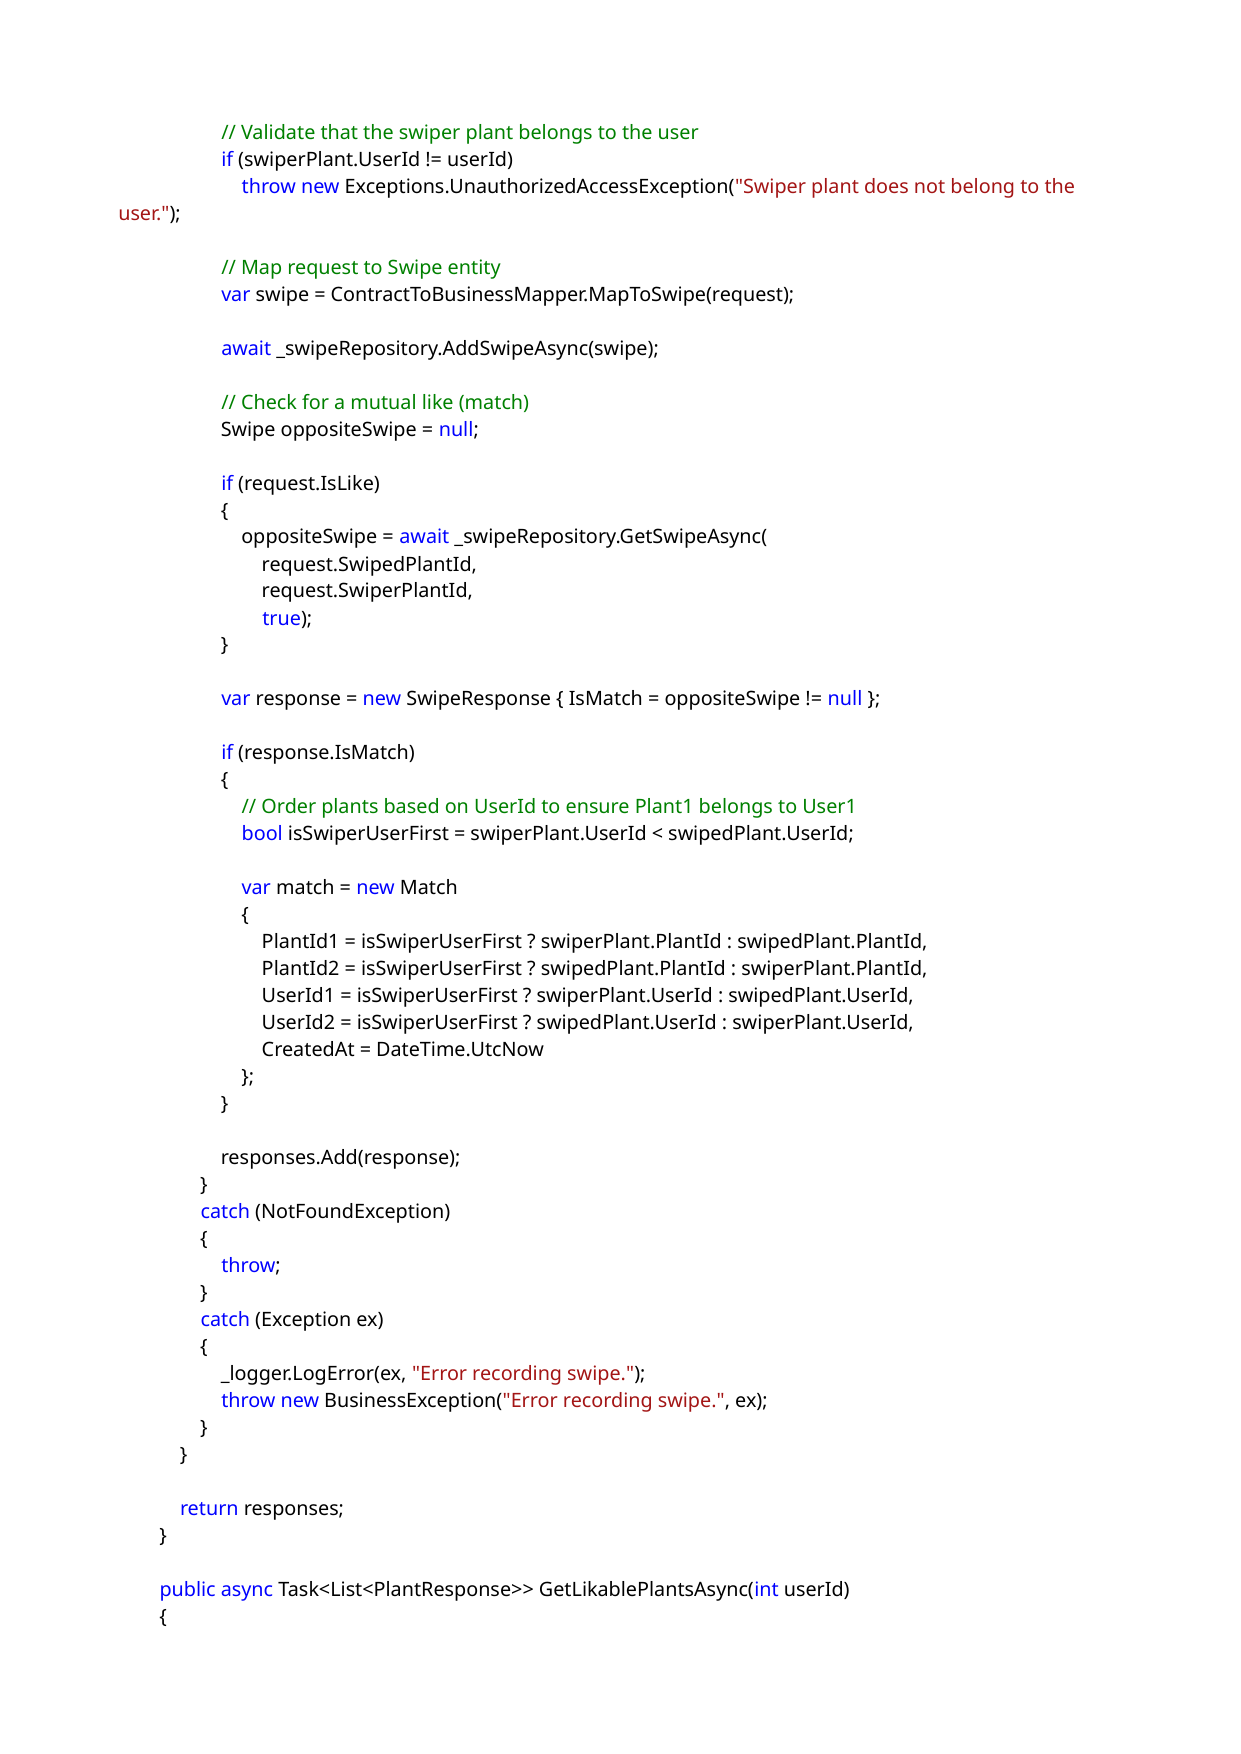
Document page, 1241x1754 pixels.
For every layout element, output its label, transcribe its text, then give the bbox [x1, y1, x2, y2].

text Swipe oppositeSwipe = null; [118, 415, 1122, 442]
text UserId1 = isSwiperUserFirst ? swiperPlant.UserId : swipedPlant.UserId, [118, 981, 1122, 1008]
text } [118, 1440, 1122, 1467]
text } [118, 1278, 1122, 1305]
text // Order plants based on UserId to ensure Plant1 belongs to User1 [118, 793, 1122, 819]
text oppositeSwipe = await _swipeRepository.GetSwipeAsync( [118, 523, 1122, 550]
text throw new BusinessException("Error recording swipe.", ex); [118, 1386, 1122, 1413]
text var response = new SwipeResponse { IsMatch = oppositeSwipe != null }; [118, 685, 1122, 712]
text // Validate that the swiper plant belongs to the user [118, 118, 1122, 145]
text _logger.LogError(ex, "Error recording swipe."); [118, 1359, 1122, 1386]
text CreatedAt = DateTime.UtcNow [118, 1035, 1122, 1062]
text { [118, 496, 1122, 523]
text { [118, 901, 1122, 927]
text var swipe = ContractToBusinessMapper.MapToSwipe(request); [118, 280, 1122, 307]
text await _swipeRepository.AddSwipeAsync(swipe); [118, 334, 1122, 361]
text } [118, 631, 1122, 658]
text responses.Add(response); [118, 1143, 1122, 1170]
text bool isSwiperUserFirst = swiperPlant.UserId < swipedPlant.UserId; [118, 819, 1122, 847]
text UserId2 = isSwiperUserFirst ? swipedPlant.UserId : swiperPlant.UserId, [118, 1008, 1122, 1035]
text var match = new Match [118, 873, 1122, 901]
text request.SwipedPlantId, [118, 550, 1122, 577]
text request.SwiperPlantId, [118, 577, 1122, 604]
text if (response.IsMatch) [118, 739, 1122, 766]
text if (request.IsLike) [118, 469, 1122, 496]
text PlantId2 = isSwiperUserFirst ? swipedPlant.PlantId : swiperPlant.PlantId, [118, 954, 1122, 981]
text { [118, 766, 1122, 793]
text throw; [118, 1251, 1122, 1278]
text public async Task<List<PlantResponse>> GetLikablePlantsAsync(int userId) [118, 1575, 1122, 1602]
text } [118, 1170, 1122, 1197]
text } [118, 1089, 1122, 1116]
text // Map request to Swipe entity [118, 253, 1122, 280]
text { [118, 1224, 1122, 1251]
text true); [118, 604, 1122, 631]
text catch (Exception ex) [118, 1305, 1122, 1332]
text throw new Exceptions.UnauthorizedAccessException("Swiper plant does not belong to the user."); [118, 172, 1122, 226]
text // Check for a mutual like (match) [118, 388, 1122, 415]
text if (swiperPlant.UserId != userId) [118, 145, 1122, 172]
text } [118, 1413, 1122, 1440]
text catch (NotFoundException) [118, 1197, 1122, 1224]
text return responses; [118, 1494, 1122, 1521]
text { [118, 1602, 1122, 1629]
text } [118, 1521, 1122, 1548]
text { [118, 1332, 1122, 1359]
text PlantId1 = isSwiperUserFirst ? swiperPlant.PlantId : swipedPlant.PlantId, [118, 927, 1122, 954]
text }; [118, 1062, 1122, 1089]
